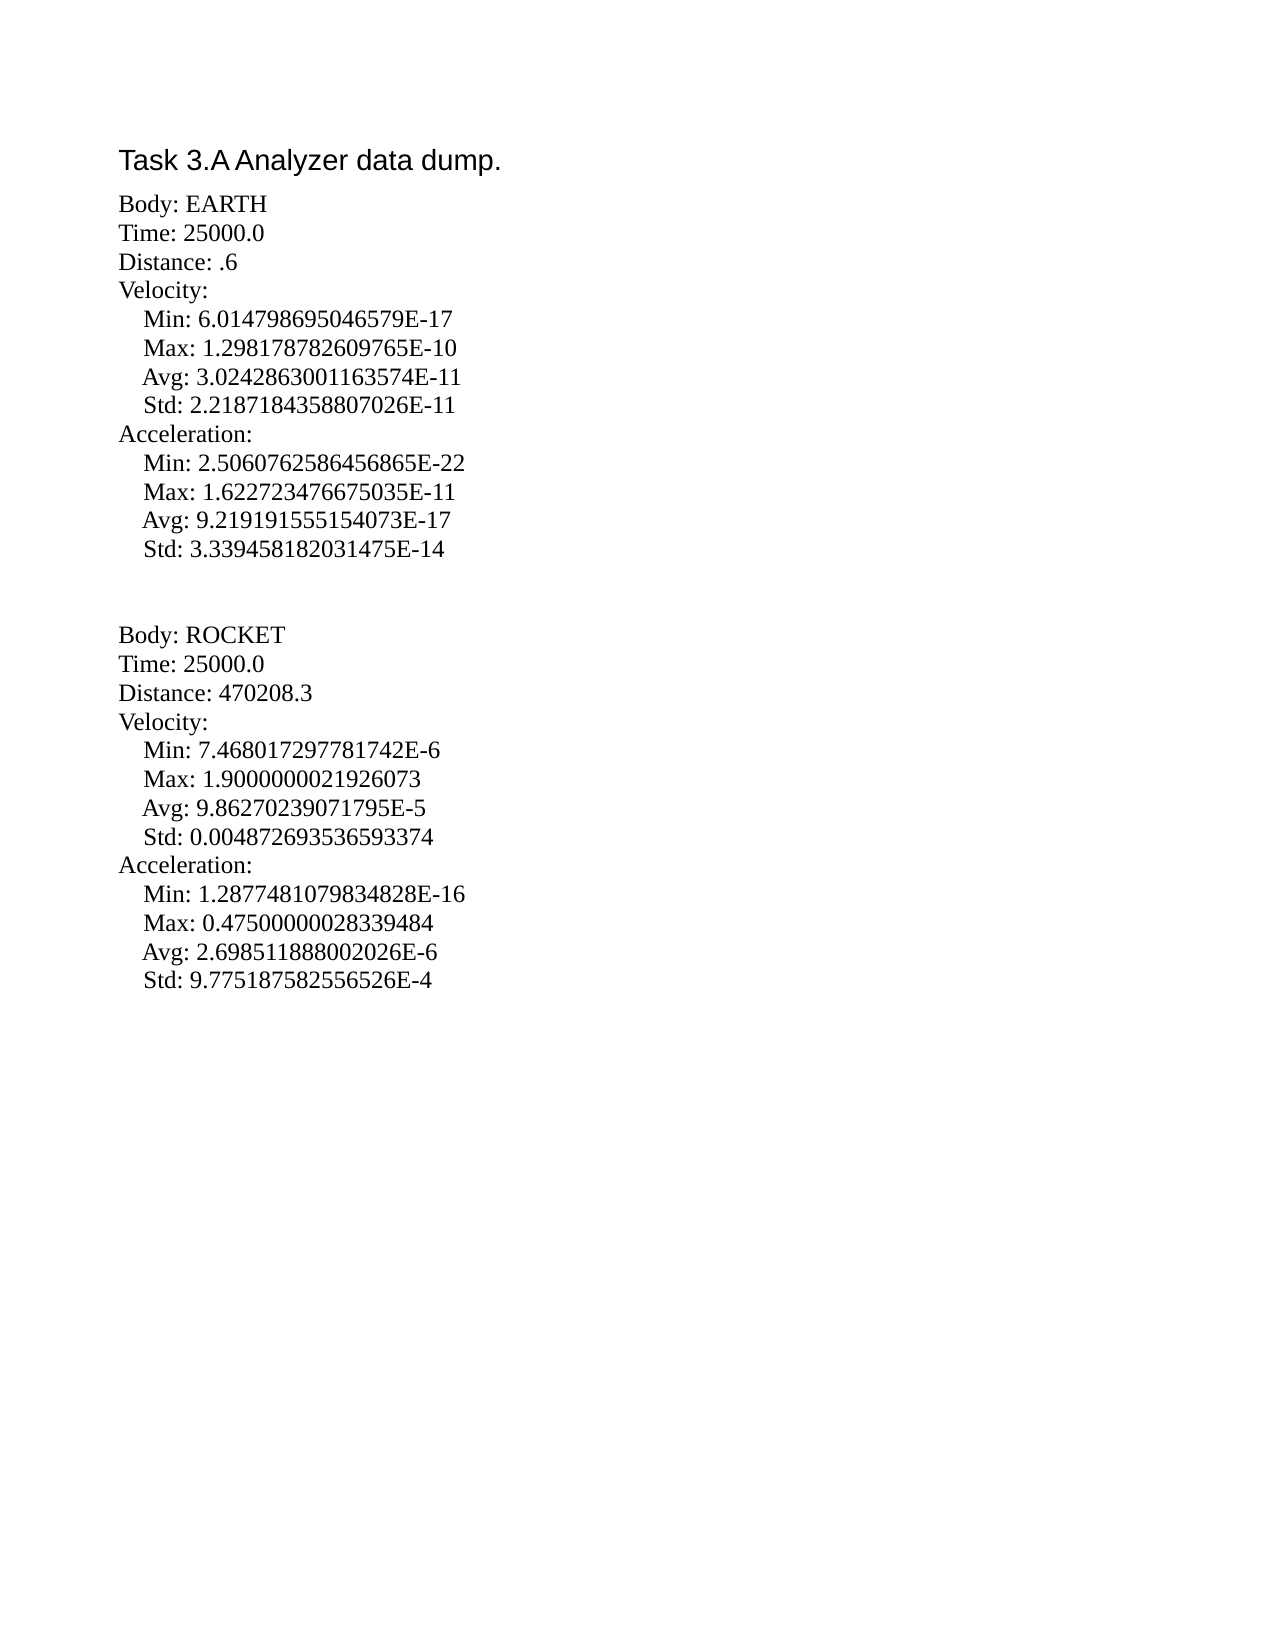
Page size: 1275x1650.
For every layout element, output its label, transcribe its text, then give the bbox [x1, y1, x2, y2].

text Avg: 9.219191555154073E-17 [118, 505, 1157, 534]
subtitle Task 3.A Analyzer data dump. [118, 143, 1157, 177]
text Min: 2.5060762586456865E-22 [118, 448, 1157, 477]
text Max: 1.9000000021926073 [118, 764, 1157, 793]
text Body: ROCKET [118, 620, 1157, 649]
text Max: 1.622723476675035E-11 [118, 477, 1157, 505]
text Velocity: [118, 707, 1157, 735]
text Distance: 470208.3 [118, 678, 1157, 707]
text Acceleration: [118, 419, 1157, 448]
text Max: 1.298178782609765E-10 [118, 333, 1157, 362]
text Acceleration: [118, 850, 1157, 879]
text Min: 6.014798695046579E-17 [118, 304, 1157, 333]
text Min: 1.2877481079834828E-16 [118, 879, 1157, 908]
text Time: 25000.0 [118, 218, 1157, 247]
text Velocity: [118, 275, 1157, 304]
text Std: 0.004872693536593374 [118, 822, 1157, 850]
text Body: EARTH [118, 189, 1157, 218]
text Avg: 9.86270239071795E-5 [118, 793, 1157, 822]
text Avg: 3.0242863001163574E-11 [118, 362, 1157, 390]
text Avg: 2.698511888002026E-6 [118, 937, 1157, 965]
text Min: 7.468017297781742E-6 [118, 735, 1157, 764]
text Max: 0.47500000028339484 [118, 908, 1157, 937]
text Time: 25000.0 [118, 649, 1157, 678]
text Std: 2.2187184358807026E-11 [118, 390, 1157, 419]
text Distance: .6 [118, 247, 1157, 275]
text Std: 9.775187582556526E-4 [118, 965, 1157, 994]
text Std: 3.339458182031475E-14 [118, 534, 1157, 563]
